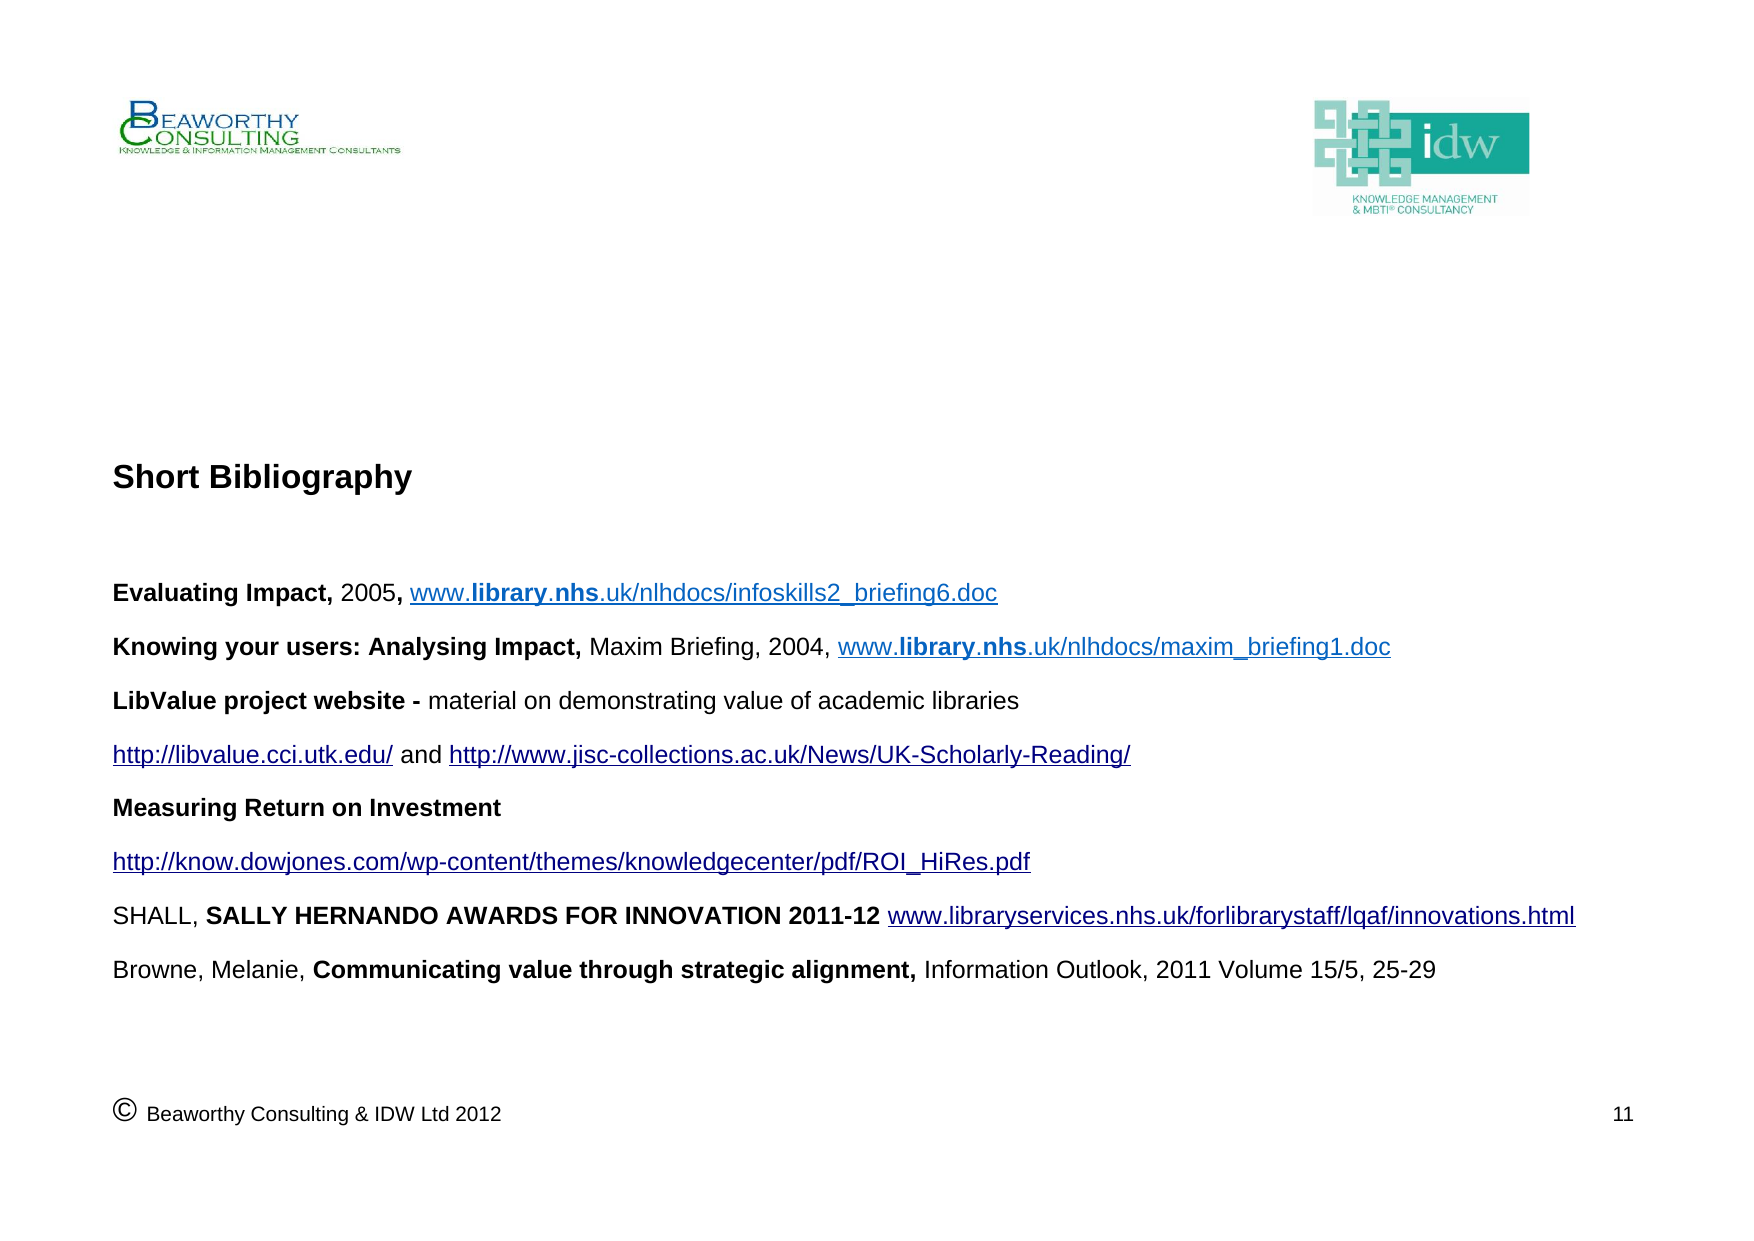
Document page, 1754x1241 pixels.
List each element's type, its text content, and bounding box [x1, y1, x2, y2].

text Browne, Melanie, Communicating value through strategic alignment, Information Outlook, 2011 Volume 15/5, 25-29 [112, 955, 1641, 983]
text LibValue project website - material on demonstrating value of academic libraries [112, 686, 1641, 715]
text SHALL, SALLY HERNANDO AWARDS FOR INNOVATION 2011-12 www.libraryservices.nhs.uk/forlibrarystaff/lqaf/innovations.html [112, 901, 1641, 930]
text Evaluating Impact, 2005, www.library.nhs.uk/nlhdocs/infoskills2_briefing6.doc [112, 578, 1641, 607]
text http://libvalue.cci.utk.edu/ and http://www.jisc-collections.ac.uk/News/UK-Scholarly-Reading/ [112, 740, 1641, 768]
text Knowing your users: Analysing Impact, Maxim Briefing, 2004, www.library.nhs.uk/nlhdocs/maxim_briefing1.doc [112, 632, 1641, 661]
text http://know.dowjones.com/wp-content/themes/knowledgecenter/pdf/ROI_HiRes.pdf [112, 847, 1641, 876]
text Measuring Return on Investment [112, 793, 1641, 822]
subtitle Short Bibliography [112, 457, 1641, 496]
